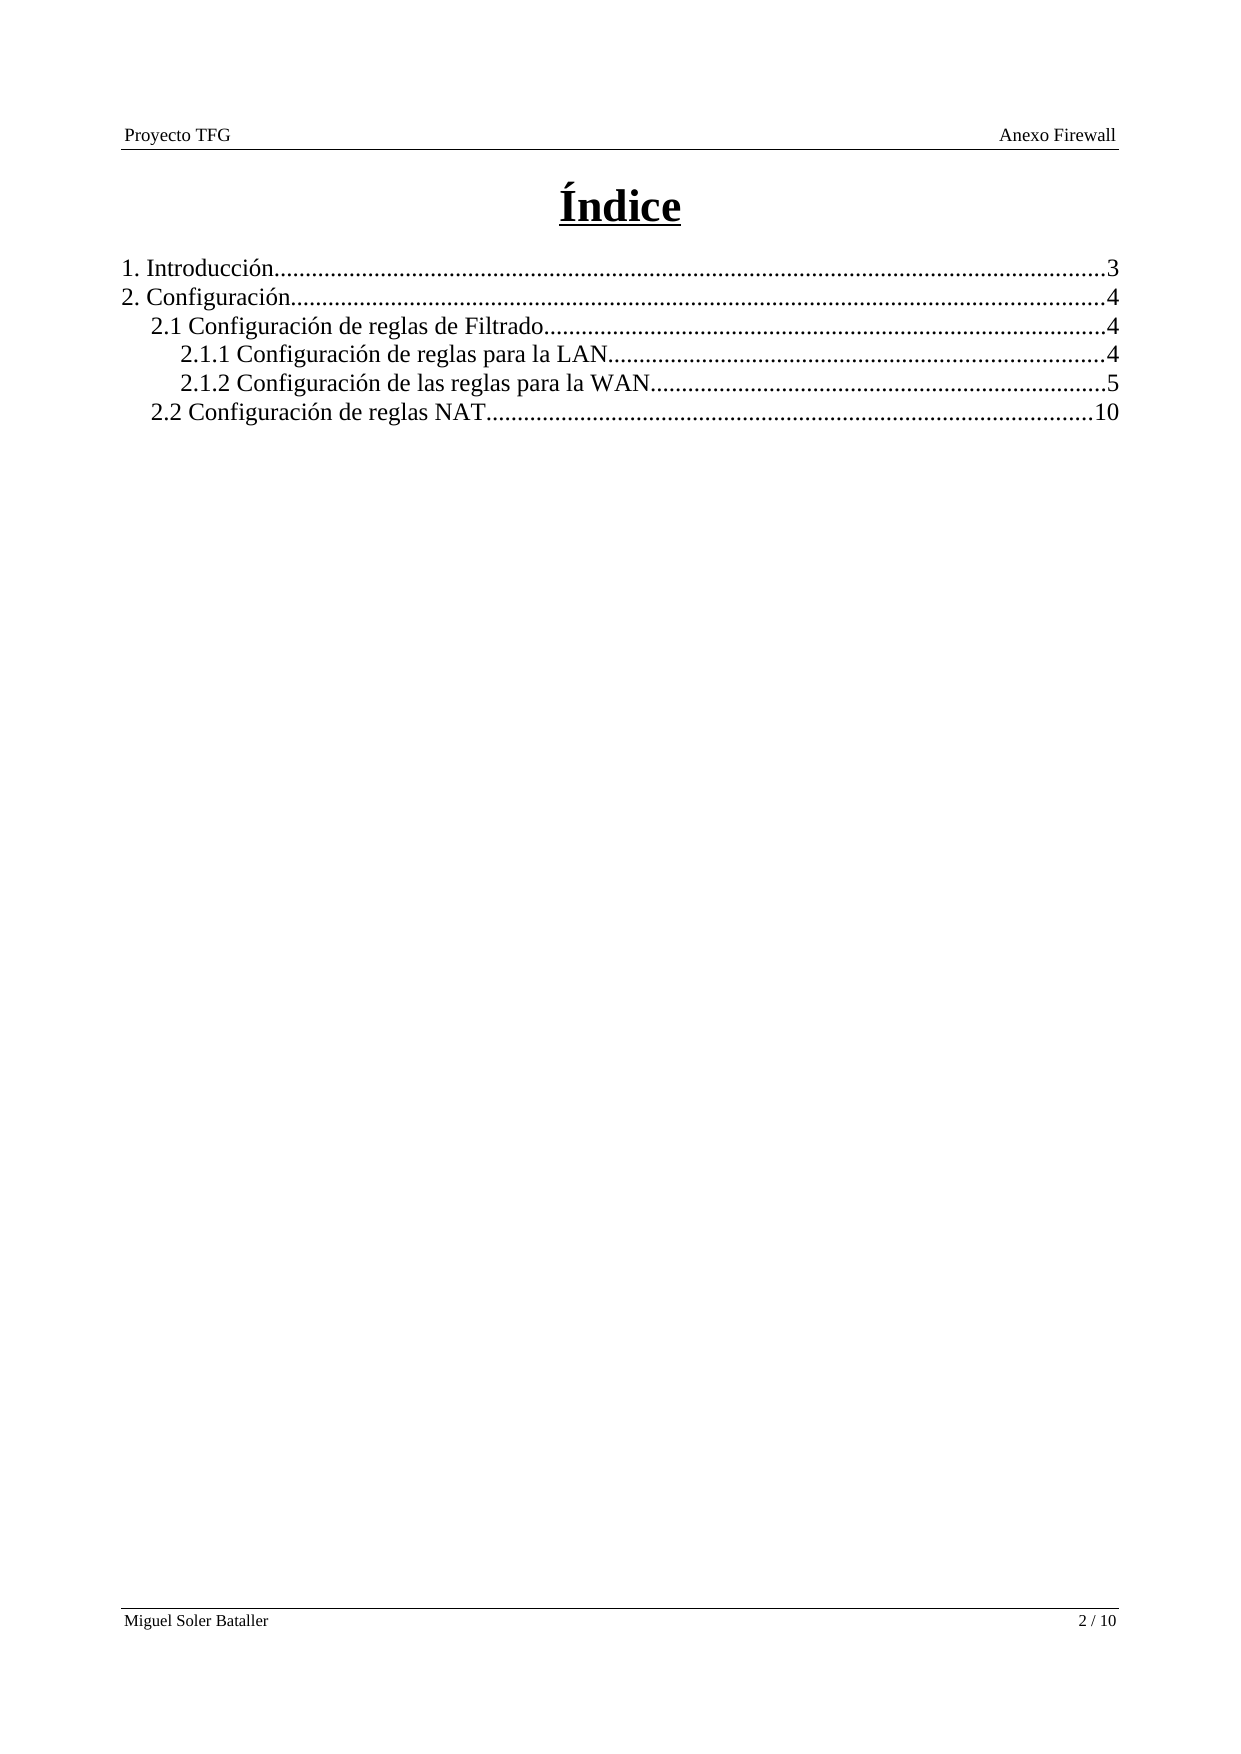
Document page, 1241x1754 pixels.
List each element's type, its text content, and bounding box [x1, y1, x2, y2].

text 2. Configuración 4 [121, 282, 1119, 311]
text 2.2 Configuración de reglas NAT 10 [151, 397, 1119, 426]
text 2.1.2 Configuración de las reglas para la WAN 5 [180, 368, 1119, 397]
text 2.1 Configuración de reglas de Filtrado 4 [151, 311, 1119, 339]
text 2.1.1 Configuración de reglas para la LAN 4 [180, 339, 1119, 368]
text Índice [121, 178, 1119, 231]
text 1. Introducción 3 [121, 253, 1119, 282]
